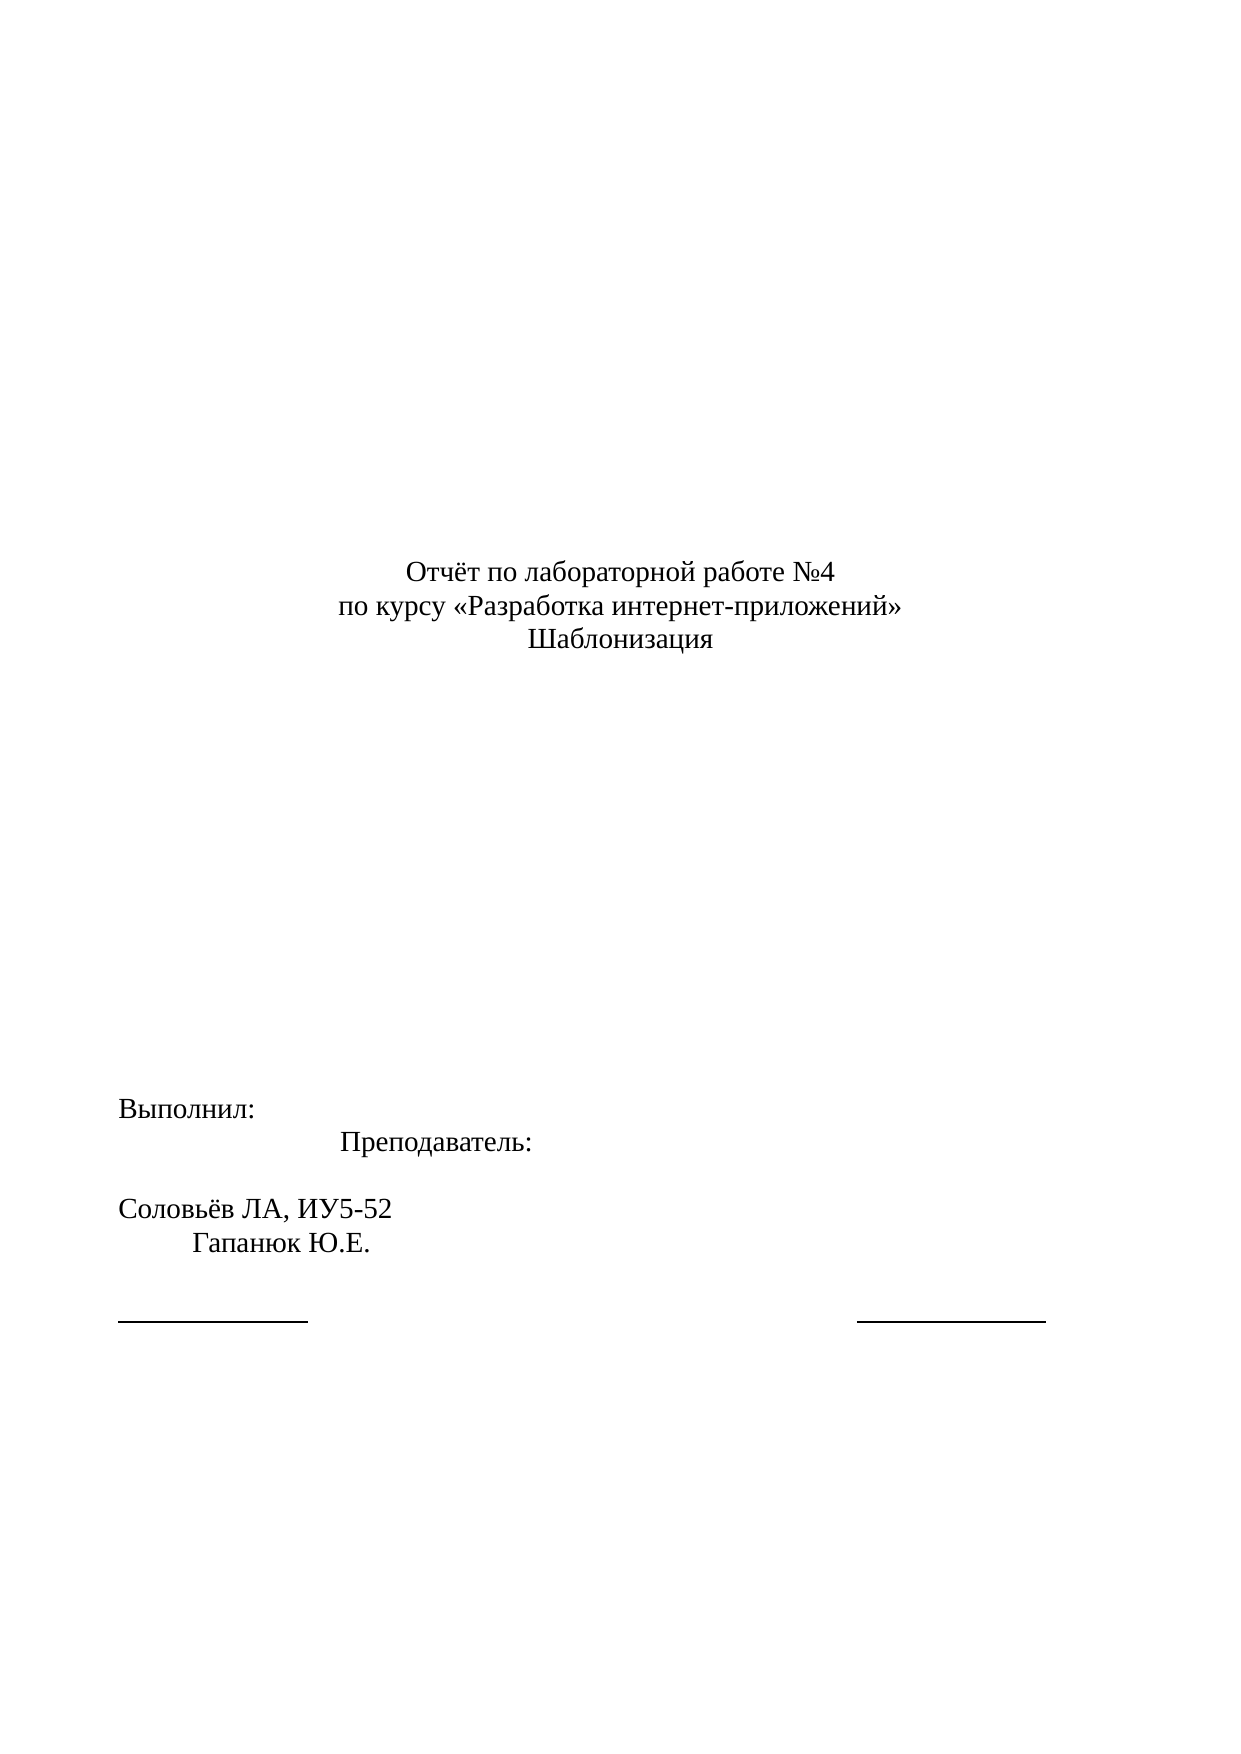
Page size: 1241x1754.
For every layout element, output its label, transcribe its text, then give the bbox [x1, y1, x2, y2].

text Соловьёв ЛА, ИУ5-52 Гапанюк Ю.Е. [118, 1191, 1122, 1258]
text по курсу «Разработка интернет-приложений» [118, 588, 1122, 621]
text Отчёт по лабораторной работе №4 [118, 554, 1122, 588]
text Выполнил: Преподаватель: [118, 1091, 1122, 1158]
text Шаблонизация [118, 621, 1122, 655]
